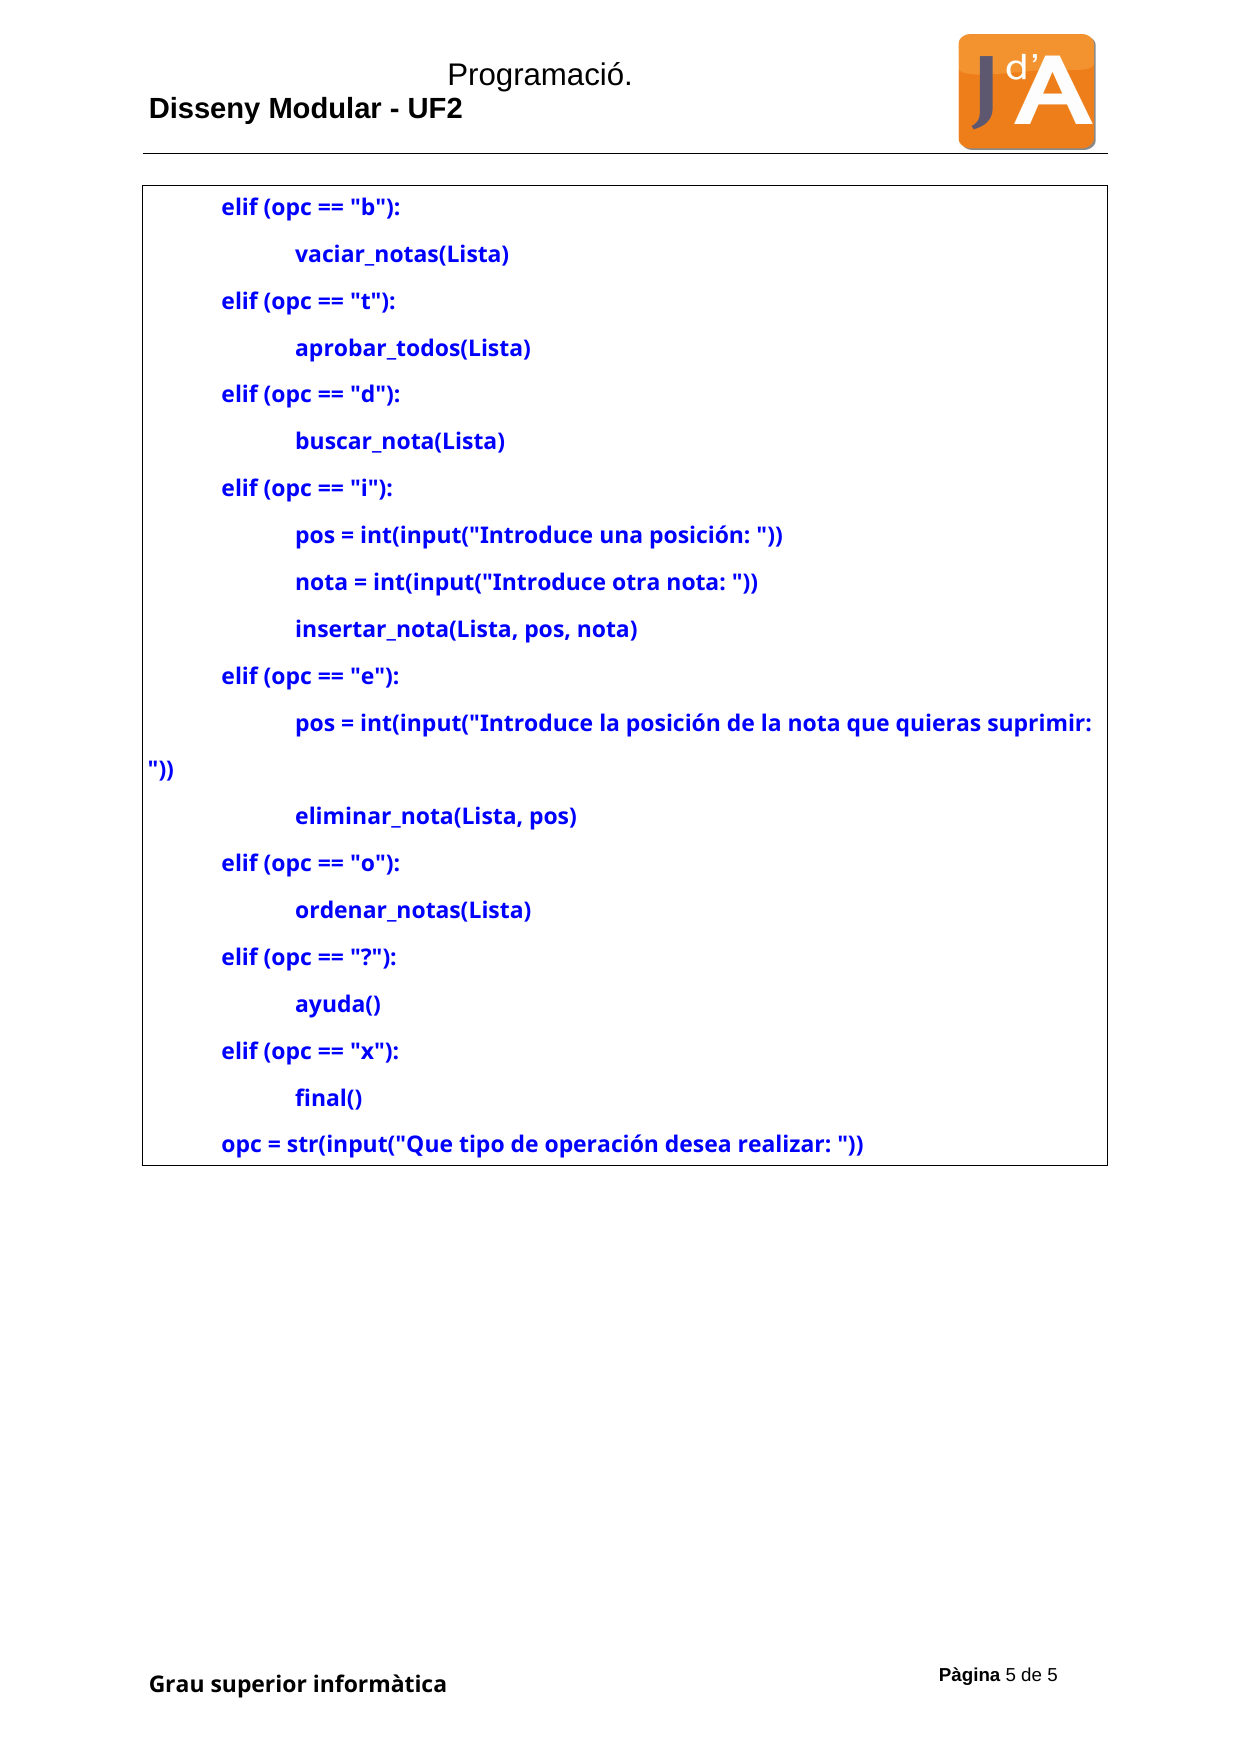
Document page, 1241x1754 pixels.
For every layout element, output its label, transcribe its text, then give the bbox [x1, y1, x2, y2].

table_header elif (opc == "b"): vaciar_notas(Lista) elif (opc == "t"): aprobar_todos(Lista) elif (opc == "d"): buscar_nota(Lista) elif (opc == "i"): pos = int(input("Introduce una posición: ")) nota = int(input("Introduce otra nota: ")) insertar_nota(Lista, pos, nota) elif (opc == "e"): pos = int(input("Introduce la posición de la nota que quieras suprimir: ")) eliminar_nota(Lista, pos) elif (opc == "o"): ordenar_notas(Lista) elif (opc == "?"): ayuda() elif (opc == "x"): final() opc = str(input("Que tipo de operación desea realizar: ")) [143, 186, 1107, 1165]
picture [958, 34, 1096, 150]
